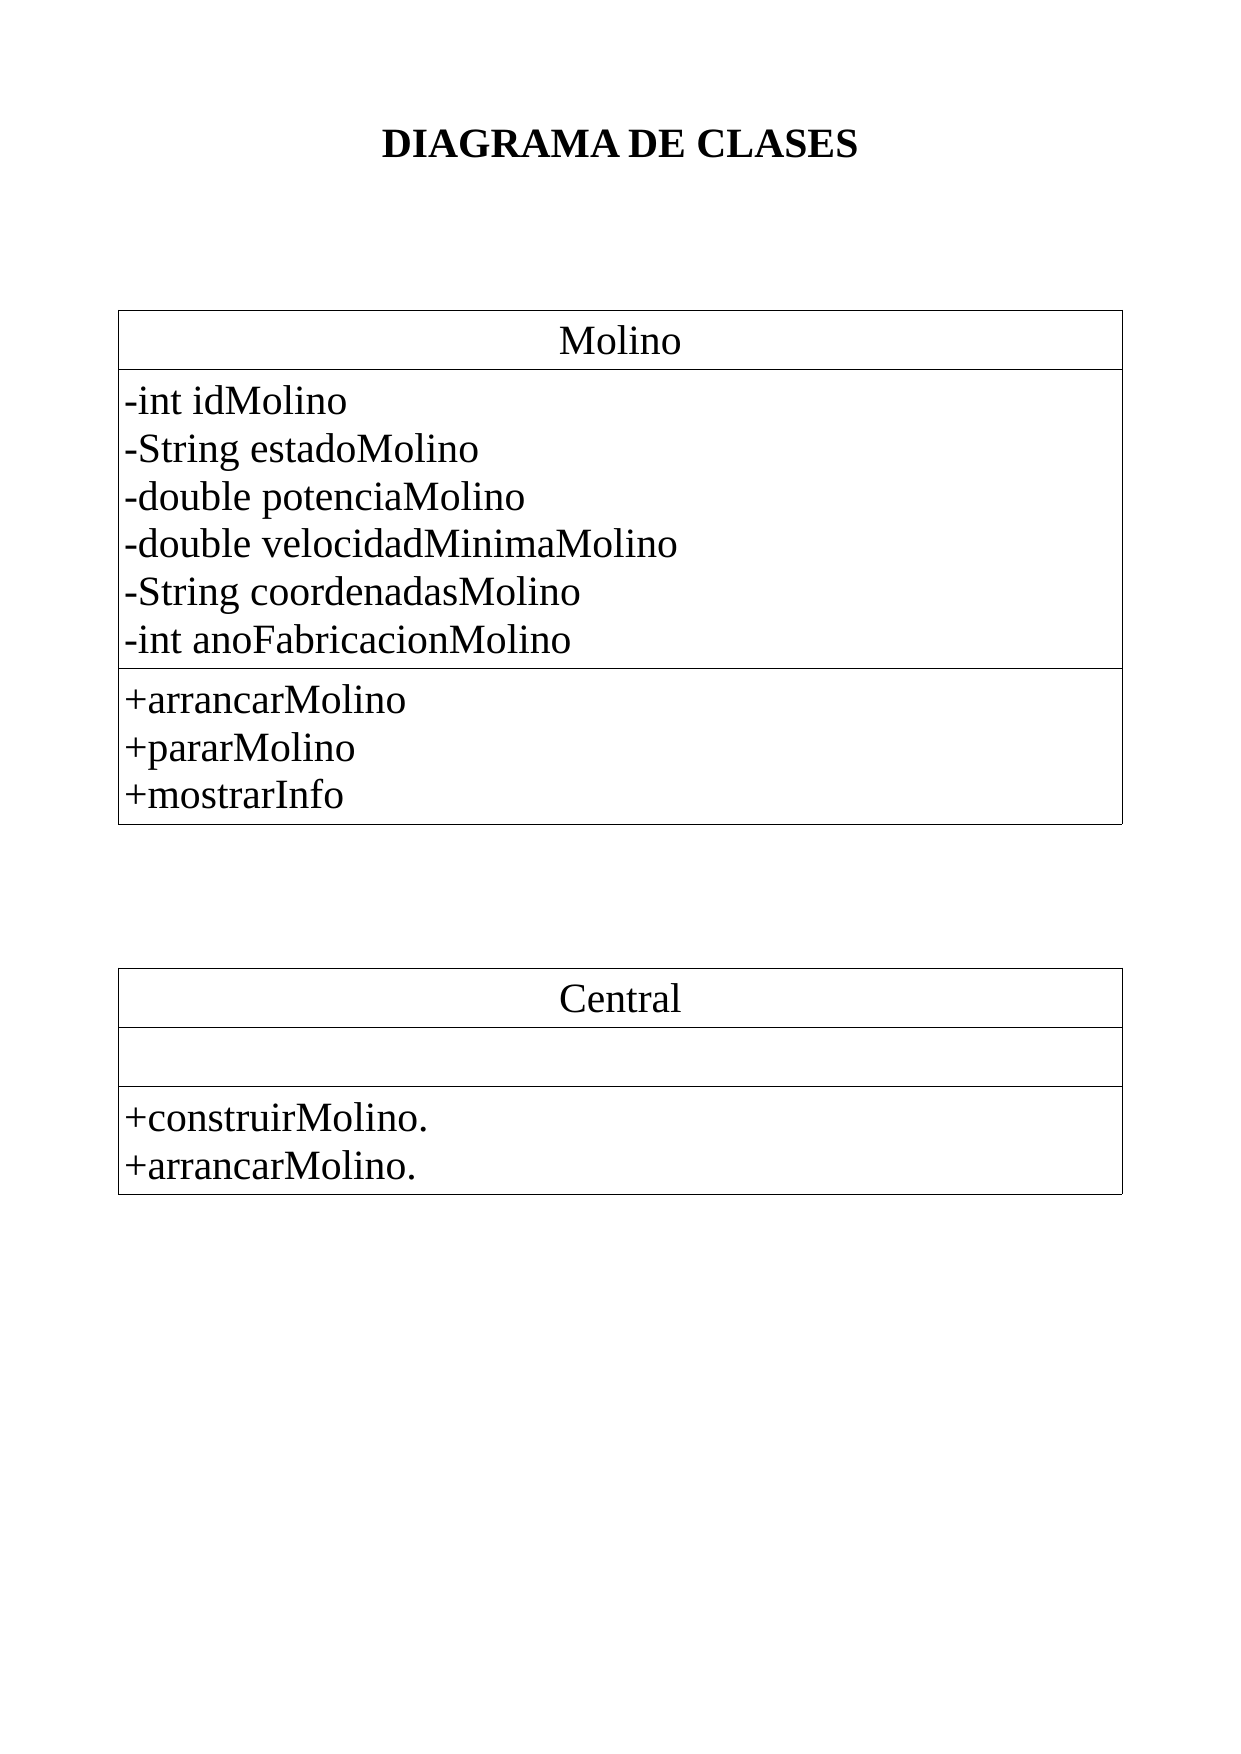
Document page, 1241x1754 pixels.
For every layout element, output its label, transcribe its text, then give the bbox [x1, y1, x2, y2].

text DIAGRAMA DE CLASES [118, 118, 1122, 166]
table_cell +construirMolino. +arrancarMolino. [119, 1087, 1122, 1194]
table_header Molino [119, 311, 1122, 369]
table_cell [119, 1028, 1122, 1086]
table_header Central [119, 969, 1122, 1027]
table_cell -int idMolino -String estadoMolino -double potenciaMolino -double velocidadMinimaMolino -String coordenadasMolino -int anoFabricacionMolino [119, 370, 1122, 668]
table_cell +arrancarMolino +pararMolino +mostrarInfo [119, 669, 1122, 824]
